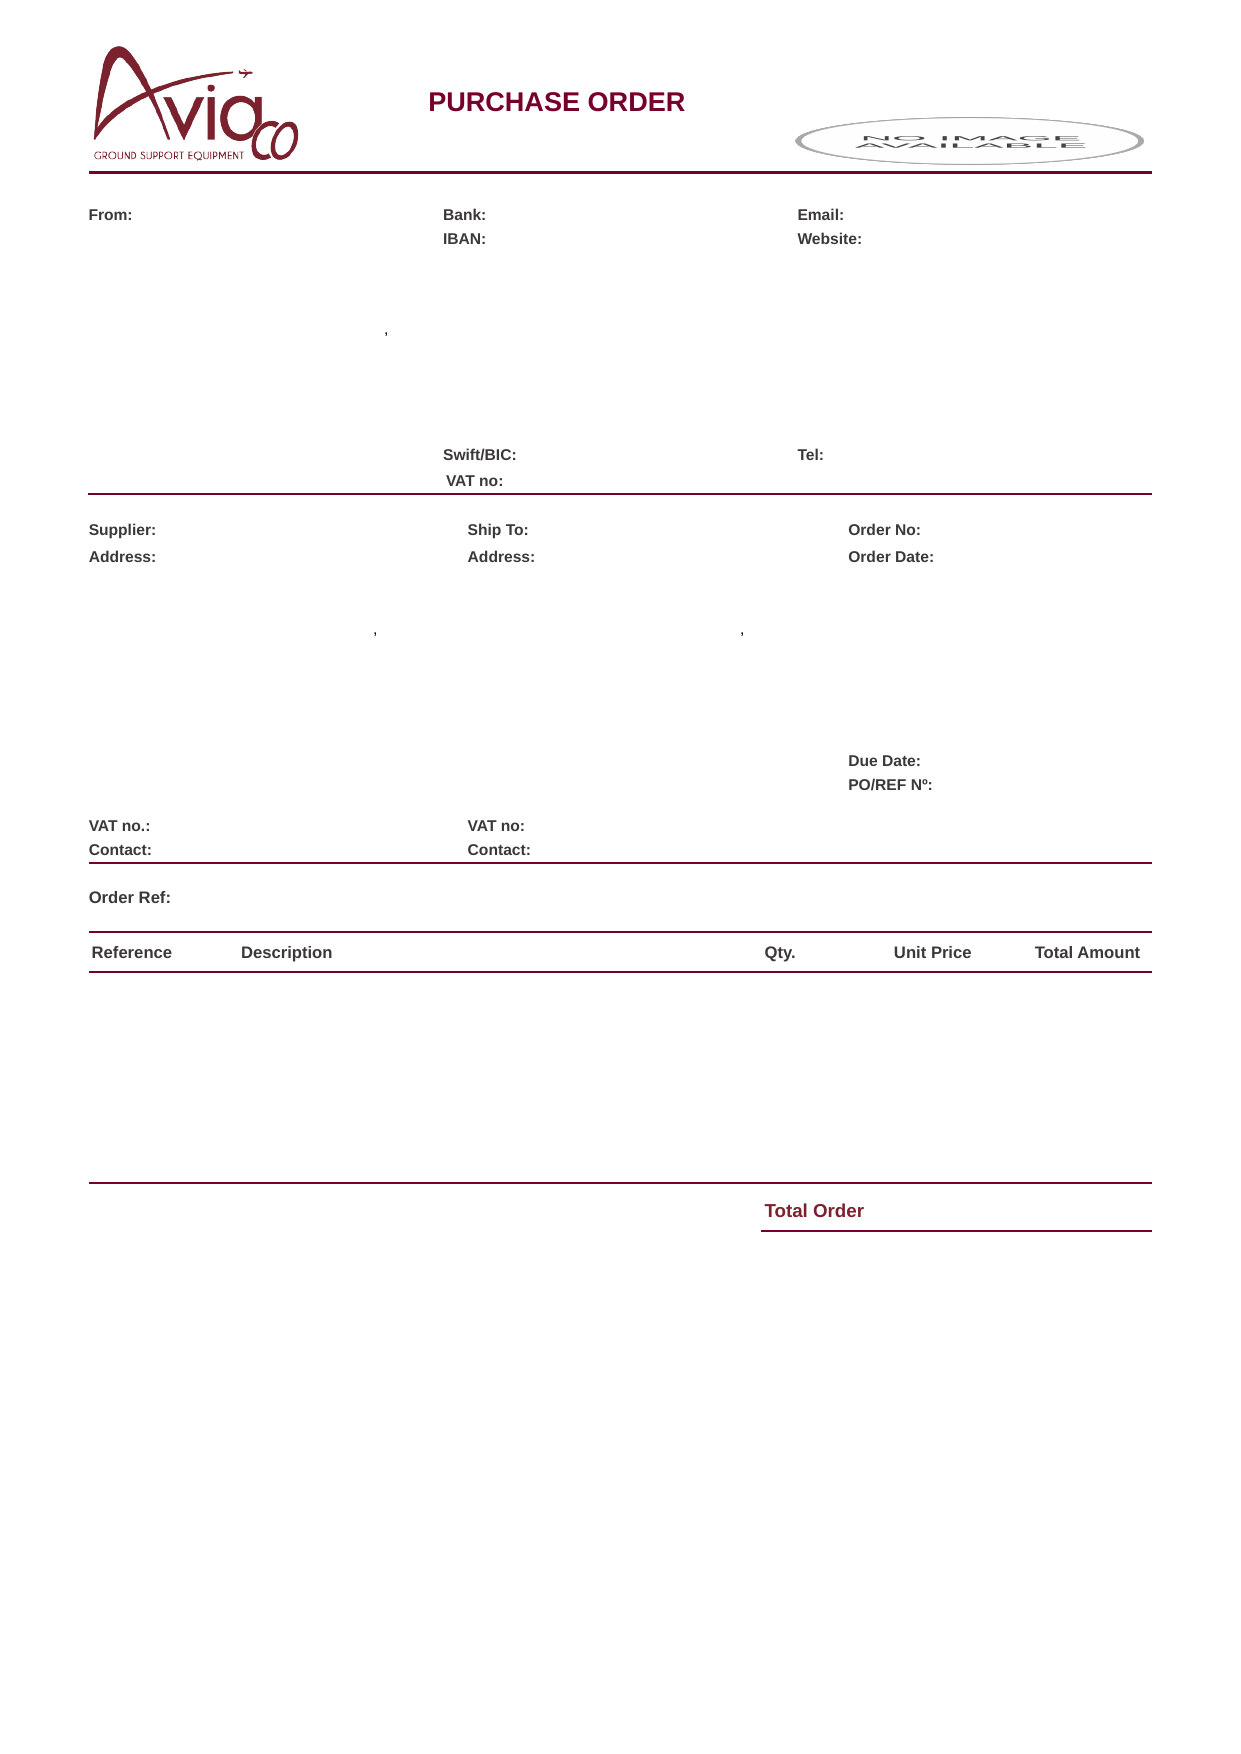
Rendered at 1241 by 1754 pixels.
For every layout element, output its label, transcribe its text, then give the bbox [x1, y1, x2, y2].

table_cell <$Order.CustomerReference> [948, 773, 1152, 814]
table_cell Address: [468, 545, 569, 748]
table_cell Contact: [89, 838, 187, 862]
table_cell Swift/BIC: [443, 446, 540, 469]
table_header Ship To: [468, 521, 569, 544]
table_cell Contact: [468, 838, 569, 862]
table_cell [89, 773, 187, 814]
text Order Ref: <$Order.Description> [88, 888, 1175, 907]
table_cell <$Order.Date> [948, 545, 1152, 748]
table_cell IBAN: [443, 229, 540, 446]
table_cell [852, 973, 983, 1017]
table_header Email: [797, 206, 891, 229]
table_cell [89, 1184, 761, 1230]
table_cell [797, 469, 891, 493]
table_cell <$ShipTo.Contact> [569, 838, 848, 862]
table_cell [88, 229, 180, 446]
table_cell <$ShipTo.TaxId> [569, 814, 848, 838]
table_cell PO/REF Nº: [848, 773, 948, 814]
table_cell <$item.Amount> [983, 1017, 1152, 1157]
table_cell <@for line OrderedBy.Address> <$line> <@end> <@if OrderedBy.PrintPostalCode> <$OrderedBy.PostalCode>, <$OrderedBy.City> <@end> <@if OrderedBy.PrintCity> <$OrderedBy.City> <@end> <$OrderedBy.Country> [180, 229, 443, 446]
table_header <$TakenVia.Name> [187, 521, 467, 544]
table_cell <$Order.DueDate> [948, 749, 1152, 772]
table_cell Total Order [761, 1184, 927, 1230]
table_cell [468, 749, 569, 772]
picture [88, 41, 304, 166]
table_cell Tel: [797, 446, 891, 469]
table_cell <$OrderedBy.Swift> [540, 446, 797, 469]
table_cell [983, 973, 1152, 1017]
table_cell [569, 749, 848, 772]
table_header <$OrderedBy.Bank> [540, 206, 797, 229]
table_header Order No: [848, 521, 948, 544]
table_cell <@for line TakenVia.Address> <$line> <@end> <@if TakenVia.PrintPostalCode> <$TakenVia.PostalCode>, <$TakenVia.City> <@end> <@if TakenVia.PrintCity> <$TakenVia.City> <@end> <$TakenVia.Country> [187, 545, 467, 748]
table_cell [848, 838, 948, 862]
table_header Reference [89, 933, 238, 971]
table_cell <@for line ShipTo.Address> <$line> <@end> <@if ShipTo.PrintPostalCode> <$ShipTo.PostalCode>, <$ShipTo.City> <@end> <@if ShipTo.PrintCity> <$ShipTo.City> <@end> <$ShipTo.Country> [569, 545, 848, 748]
table_cell [187, 773, 467, 814]
table_cell <$item.Price> [852, 1017, 983, 1157]
table_cell <$TakenVia.TaxId> [187, 814, 467, 838]
table_cell <$OrderedBy.TaxId> [540, 469, 797, 493]
table_cell [180, 469, 443, 493]
table_header Supplier: [89, 521, 187, 544]
picture [786, 116, 1153, 166]
table_cell <$OrderedBy.Telephone> [891, 446, 1152, 469]
table_cell [88, 446, 180, 469]
table_header <$OrderedBy.Email> [891, 206, 1152, 229]
table_header <$ShipTo.Name> [569, 521, 848, 544]
table_header Description [238, 933, 761, 971]
table_cell VAT no.: [89, 814, 187, 838]
table_cell [948, 814, 1152, 838]
table_cell <$Order.GrandTotal> [928, 1184, 1152, 1230]
table_cell VAT no: [443, 469, 540, 493]
table_cell <$OrderedBy.Website> [891, 229, 1152, 446]
table_header <$OrderedBy.Name> [180, 206, 443, 229]
table_cell [848, 814, 948, 838]
table_cell Due Date: [848, 749, 948, 772]
table_cell [761, 973, 852, 1017]
table_cell <@end> [89, 1157, 1152, 1182]
table_cell [238, 973, 761, 1017]
table_cell [891, 469, 1152, 493]
table_cell <$OrderedBy.IBAN> [540, 229, 797, 446]
table_cell VAT no: [468, 814, 569, 838]
table_header Qty. [761, 933, 852, 971]
table_header Unit Price [852, 933, 983, 971]
table_cell <$item.Part> <@for desc item.Description> <$desc> <@end> <@for comment item.Comment> <$comment> <@end> [238, 1017, 761, 1157]
table_header From: [88, 206, 180, 229]
table_cell Order Date: [848, 545, 948, 748]
table_cell [569, 773, 848, 814]
table_cell [88, 469, 180, 493]
table_cell [468, 773, 569, 814]
table_header <$Order.Number> [948, 521, 1152, 544]
table_cell <$item.Quantity> [761, 1017, 852, 1157]
table_cell <@for item OrderItems> [89, 973, 238, 1017]
table_cell <$TakenVia.Contact> [187, 838, 467, 862]
table_cell Website: [797, 229, 891, 446]
table_header Total Amount [983, 933, 1152, 971]
table_cell [89, 749, 187, 772]
table_cell [948, 838, 1152, 862]
table_cell <$item.SupplierProductId> [89, 1017, 238, 1157]
table_header Bank: [443, 206, 540, 229]
table_cell Address: [89, 545, 187, 748]
table_cell [187, 749, 467, 772]
table_cell [180, 446, 443, 469]
